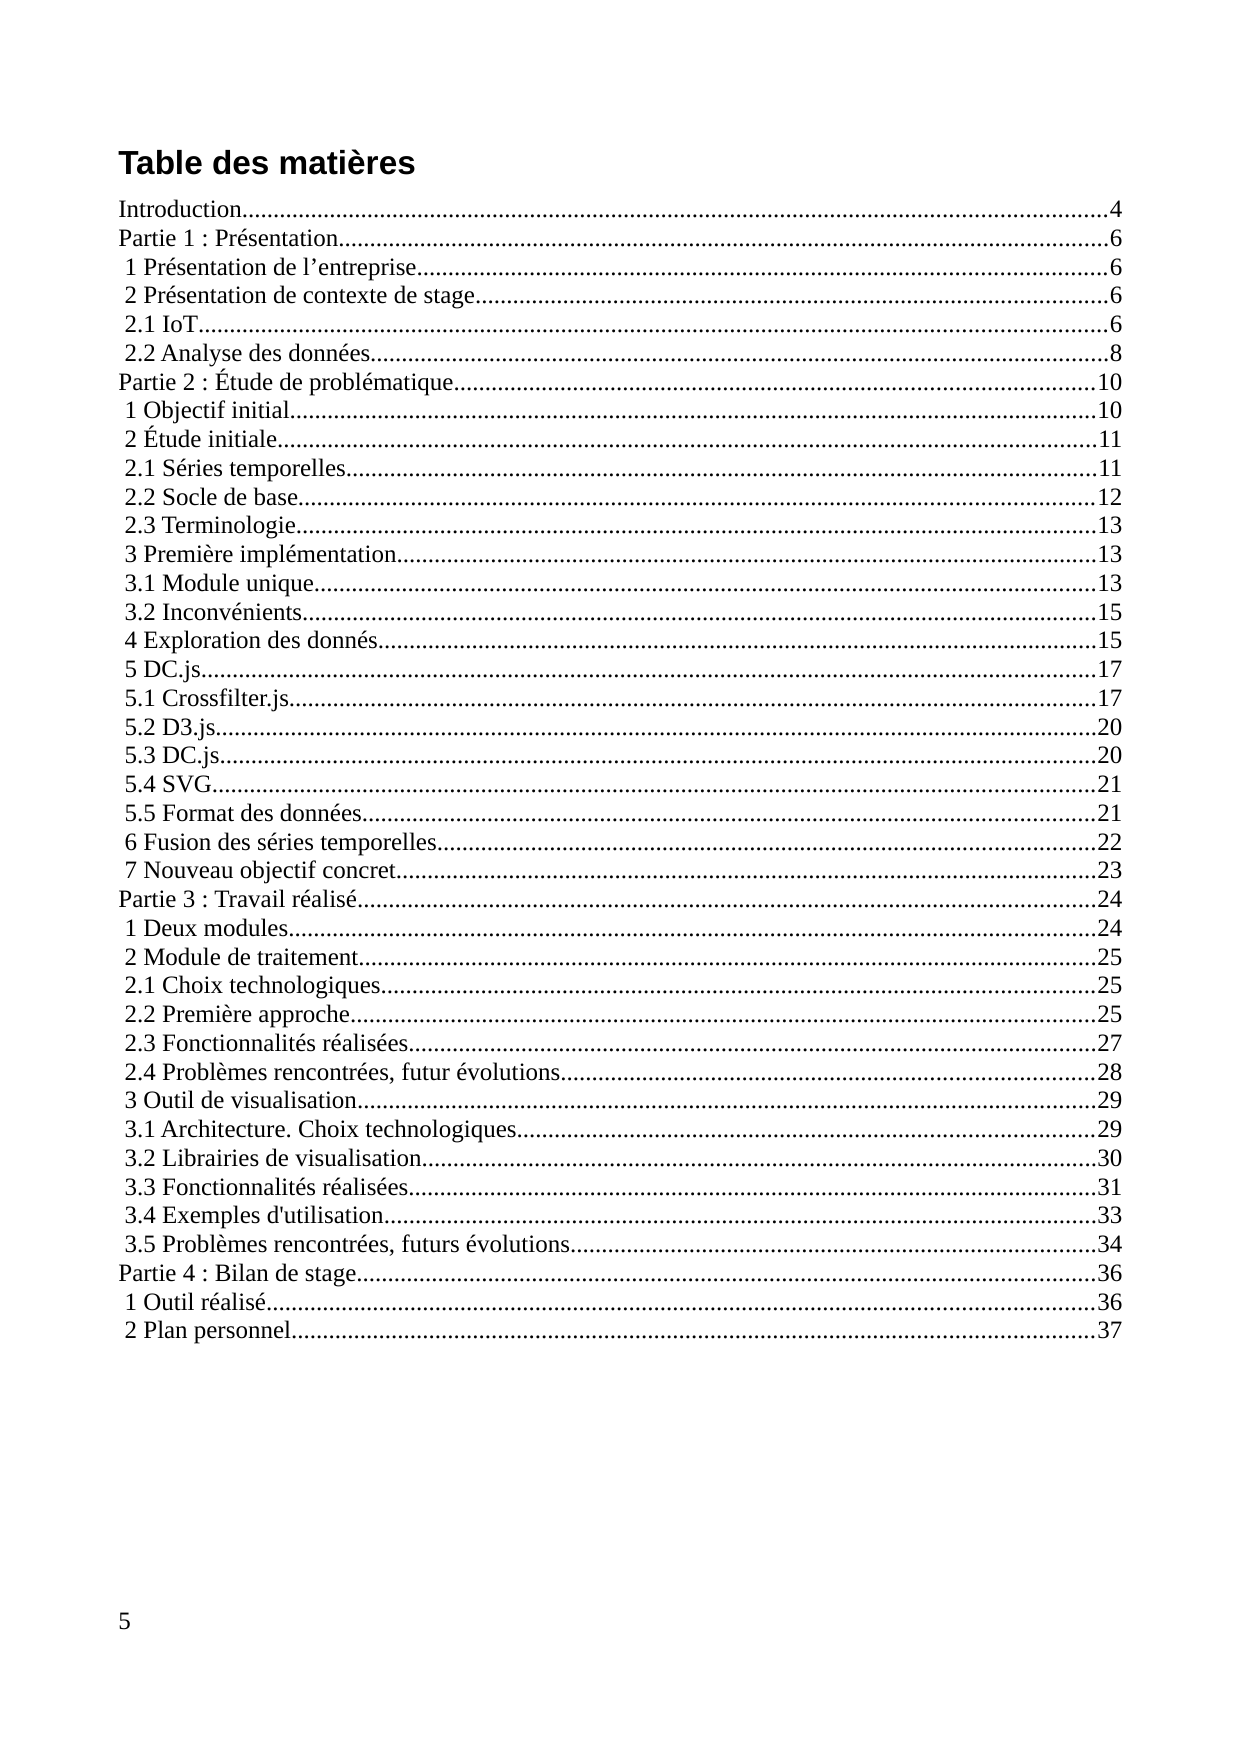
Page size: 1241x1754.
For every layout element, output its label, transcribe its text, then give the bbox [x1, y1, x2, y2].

text 1 Présentation de l’entreprise 6 [118, 252, 1122, 280]
text Introduction 4 [118, 194, 1122, 223]
text 3.2 Inconvénients 15 [118, 597, 1122, 625]
text 3.5 Problèmes rencontrées, futurs évolutions 34 [118, 1229, 1122, 1258]
text 4 Exploration des donnés 15 [118, 625, 1122, 654]
text 2 Présentation de contexte de stage 6 [118, 280, 1122, 309]
text 3.1 Module unique 13 [118, 568, 1122, 597]
text 2.1 Séries temporelles 11 [118, 453, 1122, 482]
text 7 Nouveau objectif concret 23 [118, 855, 1122, 884]
text Partie 3 : Travail réalisé 24 [118, 884, 1122, 913]
text 1 Objectif initial 10 [118, 395, 1122, 424]
text 6 Fusion des séries temporelles 22 [118, 827, 1122, 855]
text 2.2 Socle de base 12 [118, 482, 1122, 510]
text 3 Outil de visualisation 29 [118, 1085, 1122, 1114]
text 3.2 Librairies de visualisation 30 [118, 1143, 1122, 1172]
text 5.3 DC.js 20 [118, 740, 1122, 769]
text 5.4 SVG 21 [118, 769, 1122, 798]
text 5 DC.js 17 [118, 654, 1122, 683]
text 5.5 Format des données 21 [118, 798, 1122, 827]
text Partie 2 : Étude de problématique 10 [118, 367, 1122, 395]
text 3.4 Exemples d'utilisation 33 [118, 1200, 1122, 1229]
text 2.1 Choix technologiques 25 [118, 970, 1122, 999]
text 2.4 Problèmes rencontrées, futur évolutions 28 [118, 1057, 1122, 1085]
text 3.1 Architecture. Choix technologiques 29 [118, 1114, 1122, 1143]
text 2 Étude initiale 11 [118, 424, 1122, 453]
text 1 Deux modules 24 [118, 913, 1122, 942]
text 2 Plan personnel 37 [118, 1315, 1122, 1344]
text 5.1 Crossfilter.js 17 [118, 683, 1122, 712]
text 2 Module de traitement 25 [118, 942, 1122, 970]
text Partie 1 : Présentation 6 [118, 223, 1122, 252]
text 1 Outil réalisé 36 [118, 1287, 1122, 1315]
subtitle Table des matières [118, 143, 1122, 182]
text 2.3 Terminologie 13 [118, 510, 1122, 539]
text 3 Première implémentation 13 [118, 539, 1122, 568]
text 2.3 Fonctionnalités réalisées 27 [118, 1028, 1122, 1057]
text 2.2 Analyse des données 8 [118, 338, 1122, 367]
text 2.1 IoT 6 [118, 309, 1122, 338]
text Partie 4 : Bilan de stage 36 [118, 1258, 1122, 1287]
text 2.2 Première approche 25 [118, 999, 1122, 1028]
text 3.3 Fonctionnalités réalisées 31 [118, 1172, 1122, 1200]
text 5.2 D3.js 20 [118, 712, 1122, 740]
